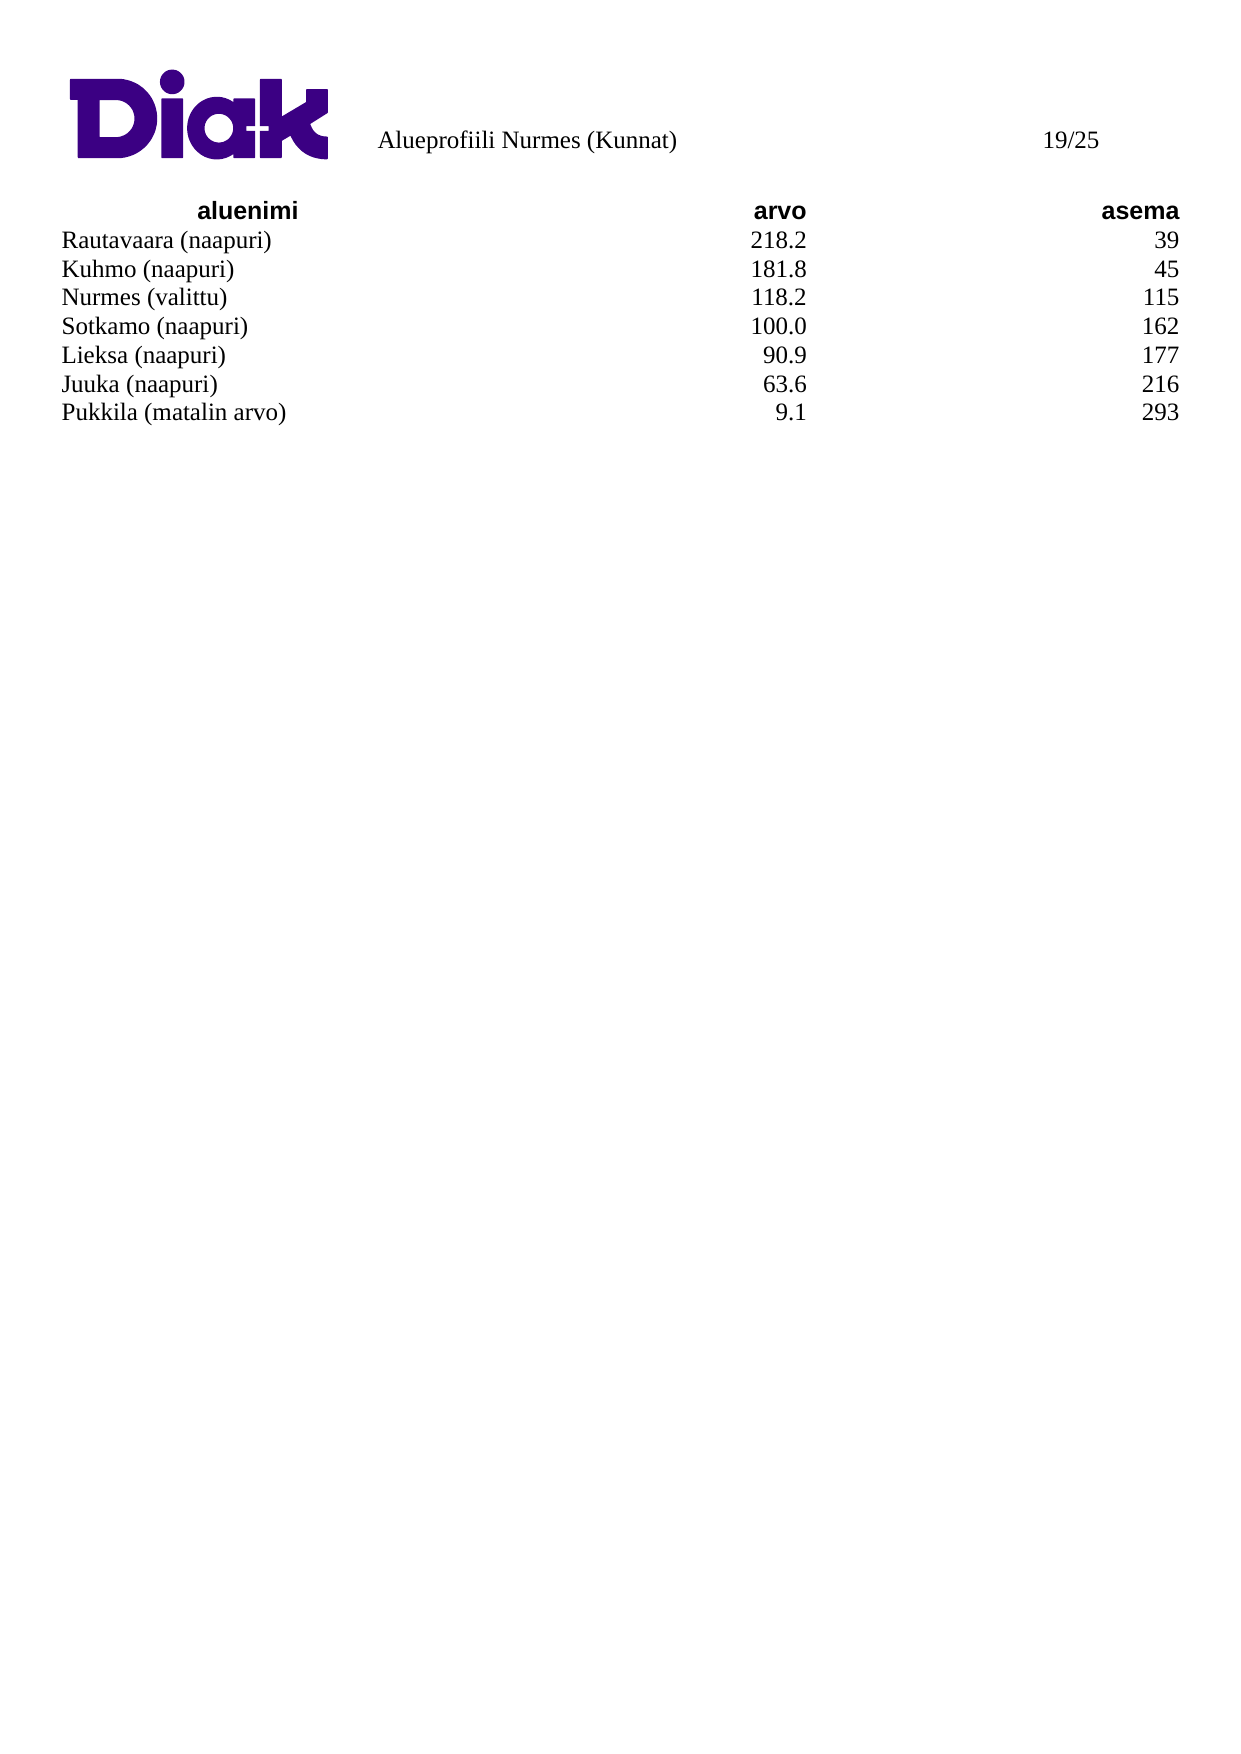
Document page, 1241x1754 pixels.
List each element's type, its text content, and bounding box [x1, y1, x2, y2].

table_cell 162 [806, 311, 1179, 340]
table_cell Sotkamo (naapuri) [61, 311, 434, 340]
table_cell 177 [806, 340, 1179, 369]
table_cell 45 [806, 254, 1179, 282]
table_cell 39 [806, 225, 1179, 254]
table_cell Kuhmo (naapuri) [61, 254, 434, 282]
table_cell Juuka (naapuri) [61, 369, 434, 397]
table_cell 218.2 [434, 225, 806, 254]
table_header asema [806, 196, 1179, 225]
table_cell 90.9 [434, 340, 806, 369]
table_cell Pukkila (matalin arvo) [61, 398, 434, 426]
table_cell 181.8 [434, 254, 806, 282]
table_cell Nurmes (valittu) [61, 283, 434, 311]
table_header arvo [434, 196, 806, 225]
table_cell 216 [806, 369, 1179, 397]
table_cell 100.0 [434, 311, 806, 340]
table_cell Lieksa (naapuri) [61, 340, 434, 369]
table_cell 118.2 [434, 283, 806, 311]
table_cell 63.6 [434, 369, 806, 397]
table_cell 9.1 [434, 398, 806, 426]
table_cell 293 [806, 398, 1179, 426]
table_cell Rautavaara (naapuri) [61, 225, 434, 254]
table_header aluenimi [61, 196, 434, 225]
table_cell 115 [806, 283, 1179, 311]
